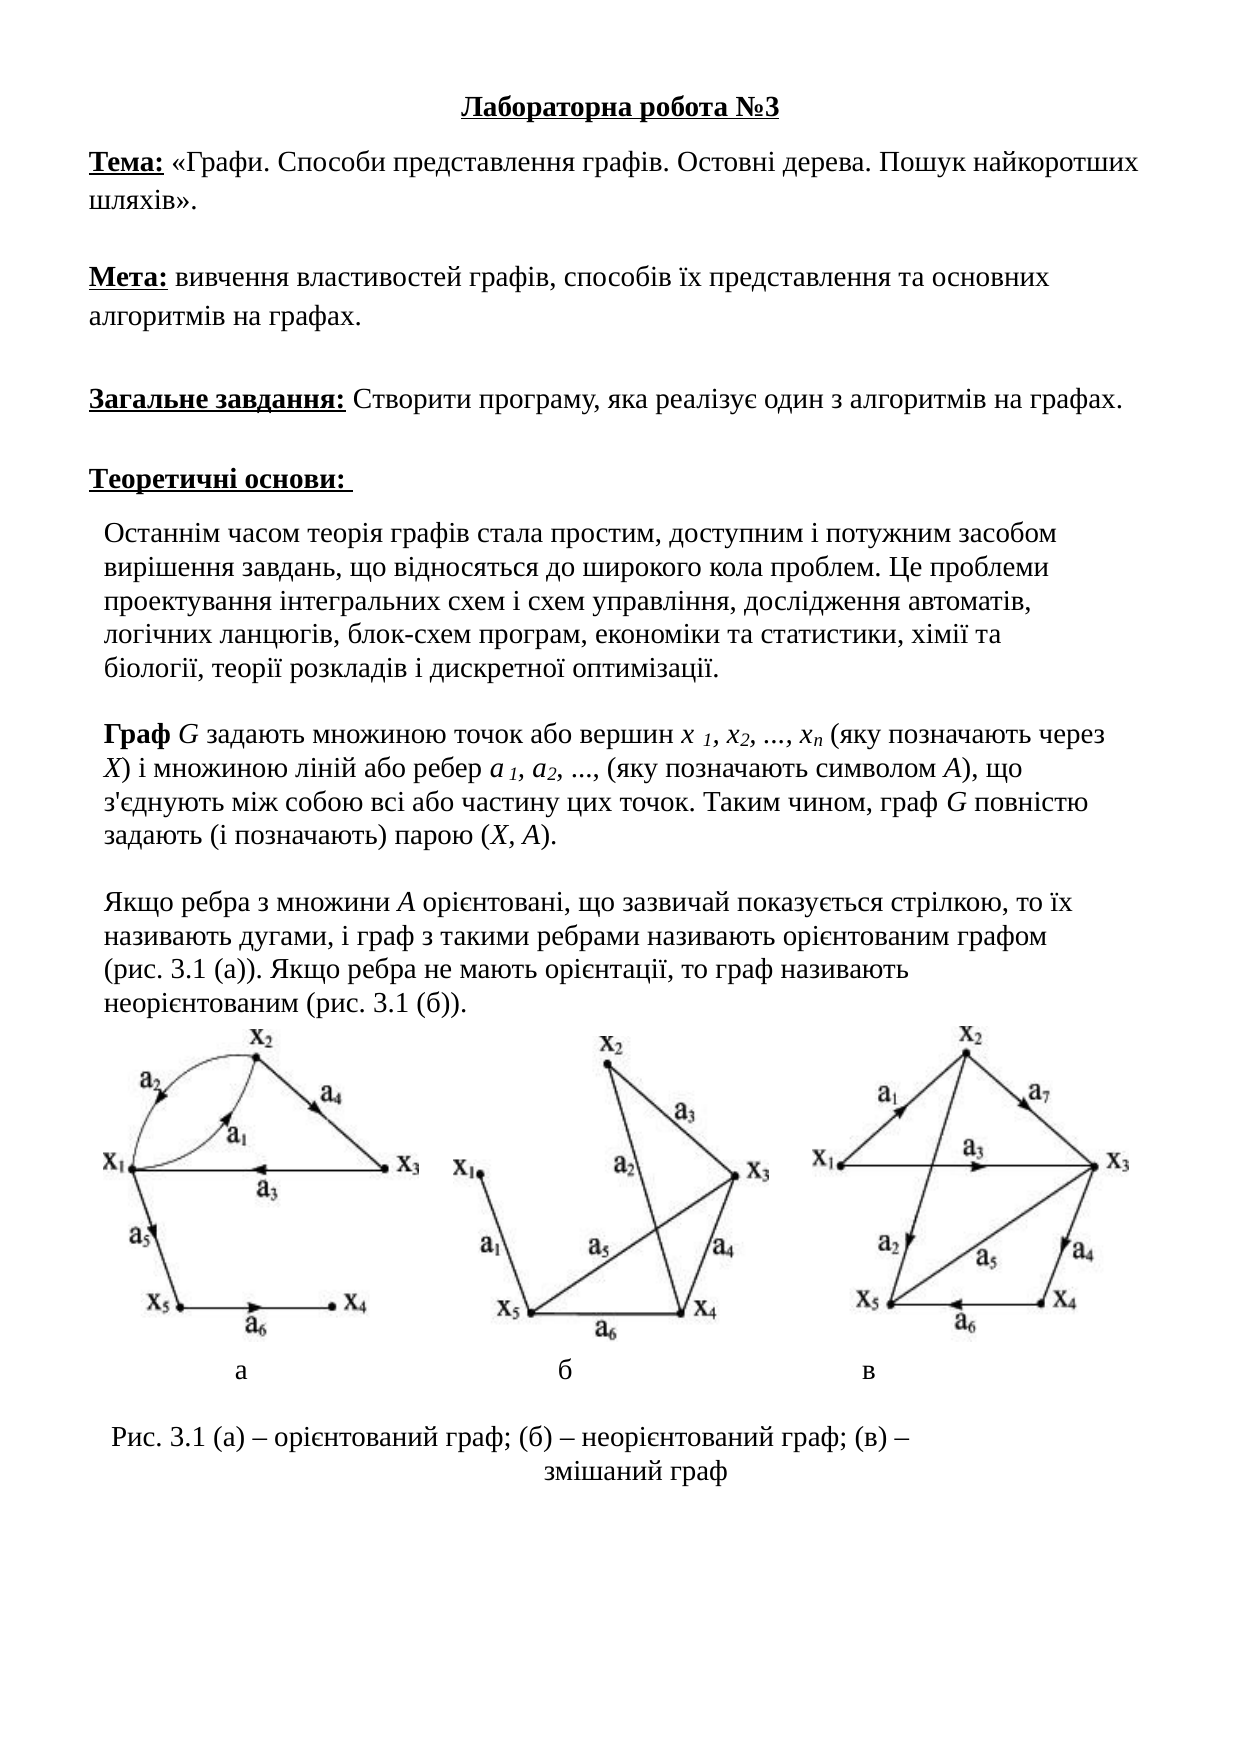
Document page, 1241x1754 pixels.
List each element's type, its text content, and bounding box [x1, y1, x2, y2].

text Лабораторна робота №3 [89, 89, 1152, 122]
text Теоретичні основи: [89, 461, 1152, 495]
picture [103, 1017, 419, 1362]
text Загальне завдання: Створити програму, яка реалізує один з алгоритмів на графах. [89, 381, 1152, 414]
text Тема: «Графи. Способи представлення графів. Остовні дерева. Пошук найкоротших шляхів». [89, 144, 1152, 216]
picture [812, 1026, 1129, 1342]
picture [453, 1036, 769, 1342]
text Мета: вивчення властивостей графів, способів їх представлення та основних алгоритмів на графах. [89, 259, 1152, 332]
